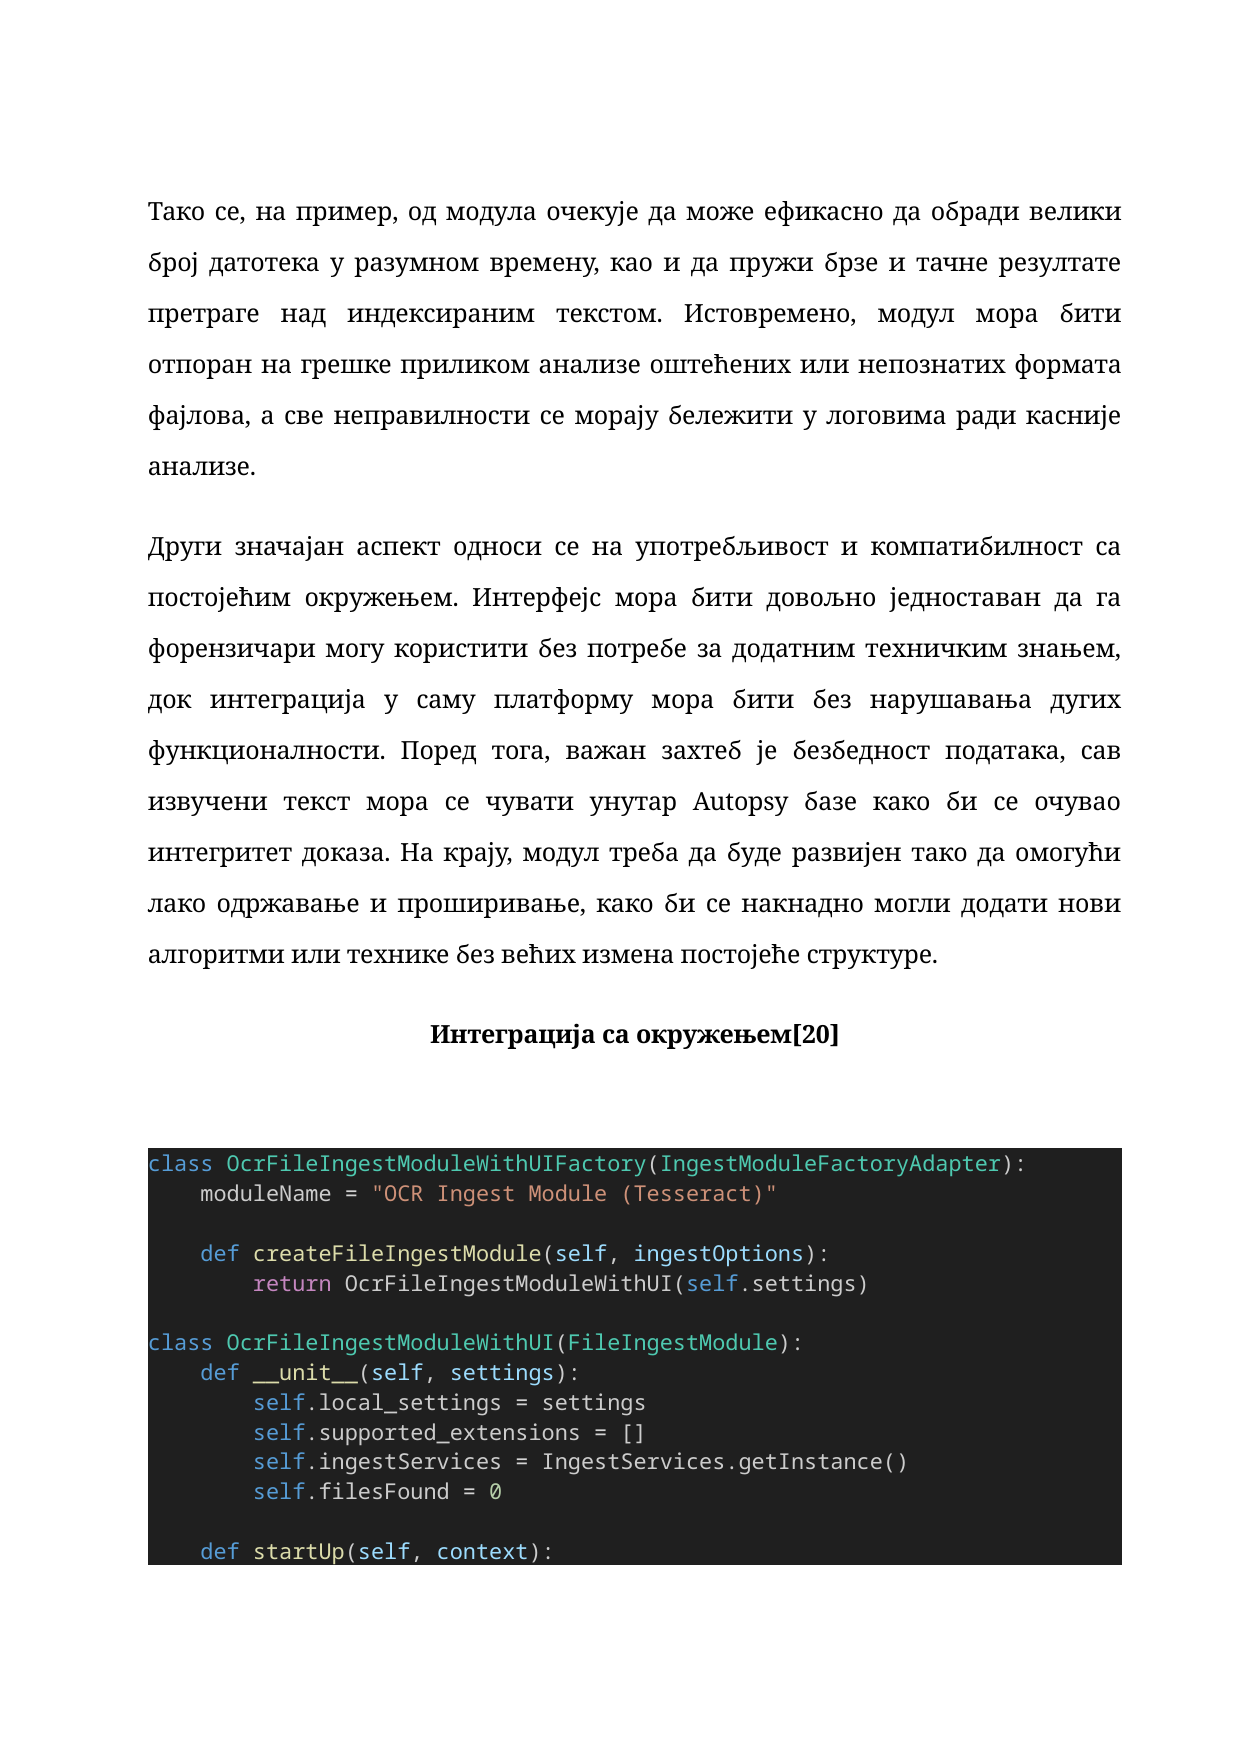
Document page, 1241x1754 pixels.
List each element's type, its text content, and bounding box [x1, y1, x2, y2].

text self.local_settings = settings [148, 1387, 1122, 1416]
text moduleName = "OCR Ingest Module (Tesseract)" [148, 1178, 1122, 1208]
text Други значајан аспект односи се на употребљивост и компатибилност са постојећим окружењем. Интерфејс мора бити довољно једноставан да га форензичари могу користити без потребе за додатним техничким знањем, док интеграција у саму платформу мора бити без нарушавања дугих функционалности. Поред тога, важан захтеб је безбедност података, сав извучени текст мора се чувати унутар Autopsy базе како би се очувао интегритет доказа. На крају, модул треба да буде развијен тако да омогући лако одржавање и проширивање, како би се накнадно могли додати нови алгоритми или технике без већих измена постојеће структуре. [148, 528, 1122, 971]
subtitle Интеграција са окружењем[20] [148, 1017, 1122, 1051]
text self.ingestServices = IngestServices.getInstance() [148, 1446, 1122, 1476]
text Тако се, на пример, од модула очекује да може ефикасно да обради велики број датотека у разумном времену, као и да пружи брзе и тачне резултате претраге над индексираним текстом. Истовремено, модул мора бити отпоран на грешке приликом анализе оштећених или непознатих формата фајлова, а све неправилности се морају бележити у логовима ради касније анализе. [148, 193, 1122, 482]
text def __unit__(self, settings): [148, 1357, 1122, 1387]
text self.filesFound = 0 [148, 1476, 1122, 1506]
text def createFileIngestModule(self, ingestOptions): [148, 1238, 1122, 1267]
text def startUp(self, context): [148, 1536, 1122, 1565]
text class OcrFileIngestModuleWithUIFactory(IngestModuleFactoryAdapter): [148, 1148, 1122, 1178]
text self.supported_extensions = [] [148, 1416, 1122, 1446]
text return OcrFileIngestModuleWithUI(self.settings) [148, 1267, 1122, 1297]
text class OcrFileIngestModuleWithUI(FileIngestModule): [148, 1327, 1122, 1357]
